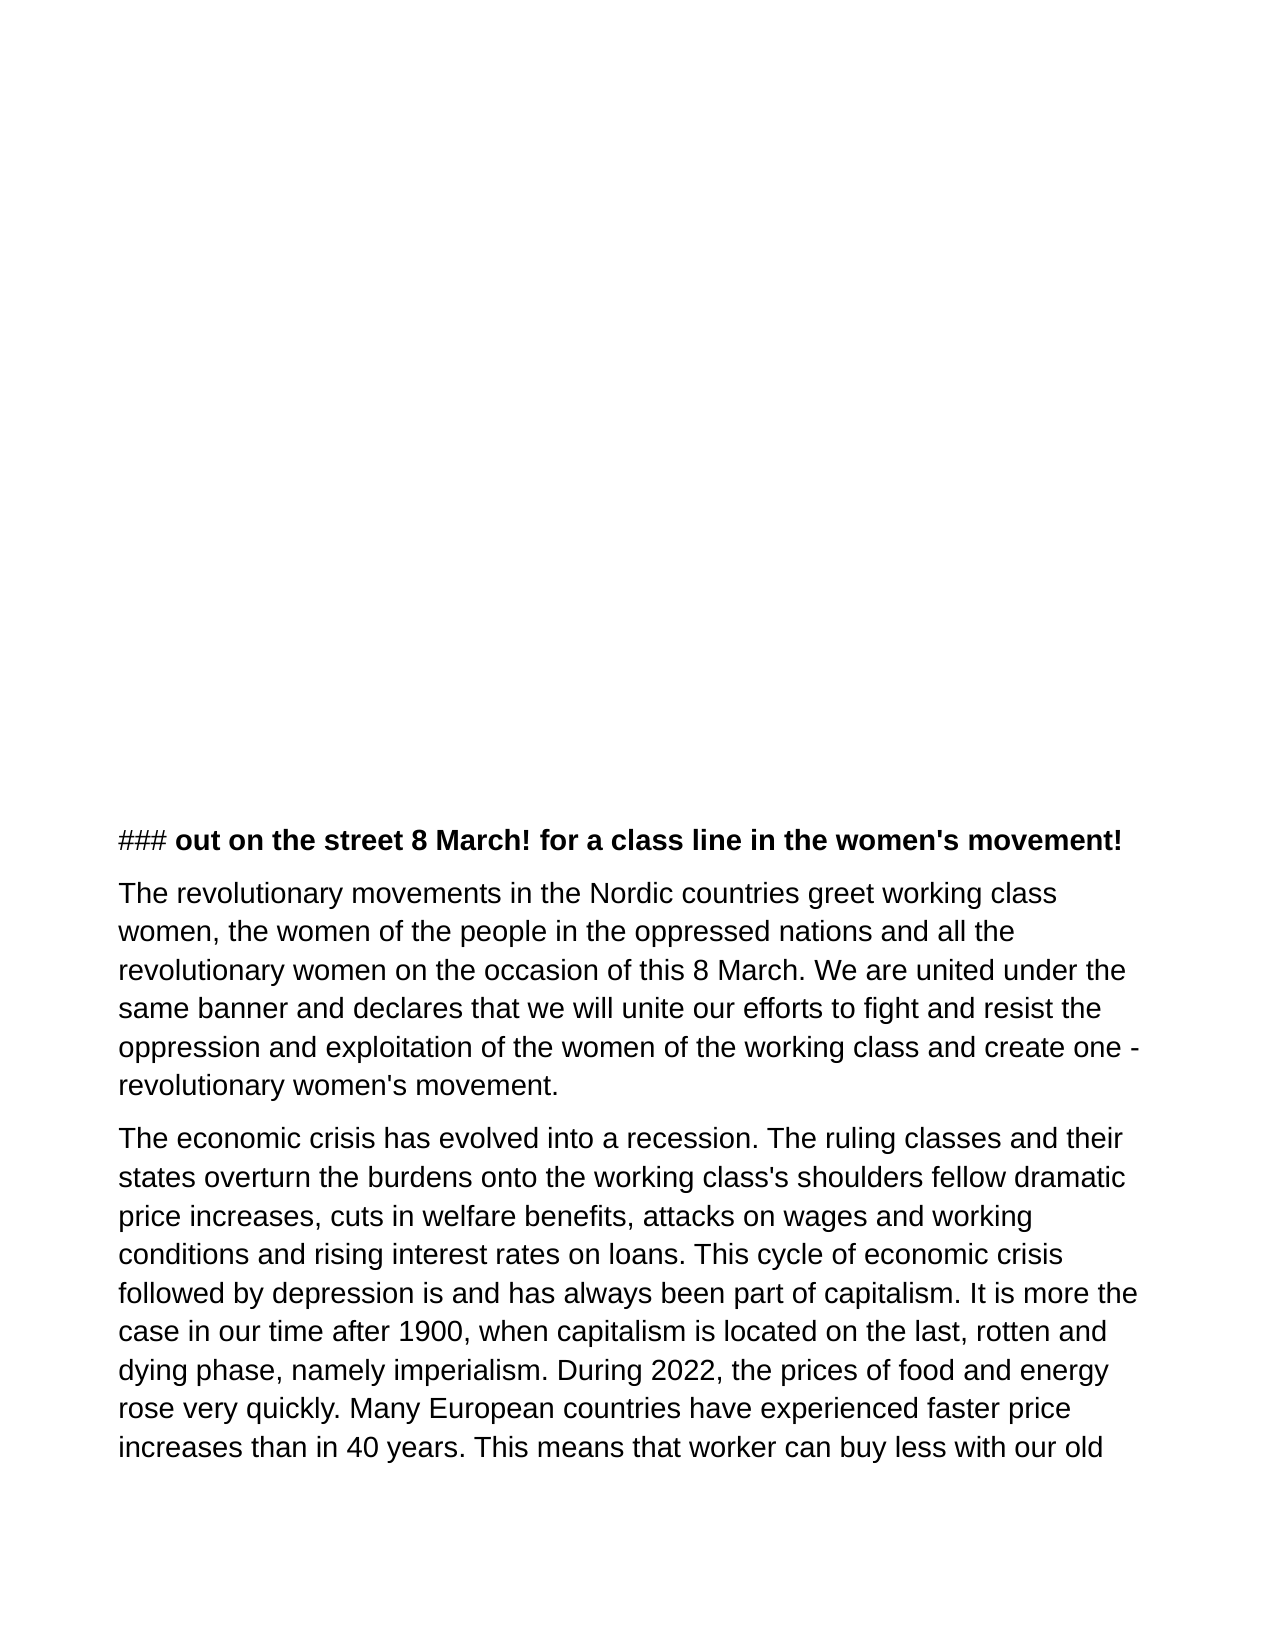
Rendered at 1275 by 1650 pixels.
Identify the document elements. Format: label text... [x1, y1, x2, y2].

text ### out on the street 8 March! for a class line in the women's movement! [118, 118, 1157, 856]
text The revolutionary movements in the Nordic countries greet working class women, the women of the people in the oppressed nations and all the revolutionary women on the occasion of this 8 March. We are united under the same banner and declares that we will unite our efforts to fight and resist the oppression and exploitation of the women of the working class and create one -revolutionary women's movement. [118, 876, 1157, 1102]
text The economic crisis has evolved into a recession. The ruling classes and their states overturn the burdens onto the working class's shoulders fellow dramatic price increases, cuts in welfare benefits, attacks on wages and working conditions and rising interest rates on loans. This cycle of economic crisis followed by depression is and has always been part of capitalism. It is more the case in our time after 1900, when capitalism is located on the last, rotten and dying phase, namely imperialism. During 2022, the prices of food and energy rose very quickly. Many European countries have experienced faster price increases than in 40 years. This means that worker can buy less with our old [118, 1121, 1157, 1463]
